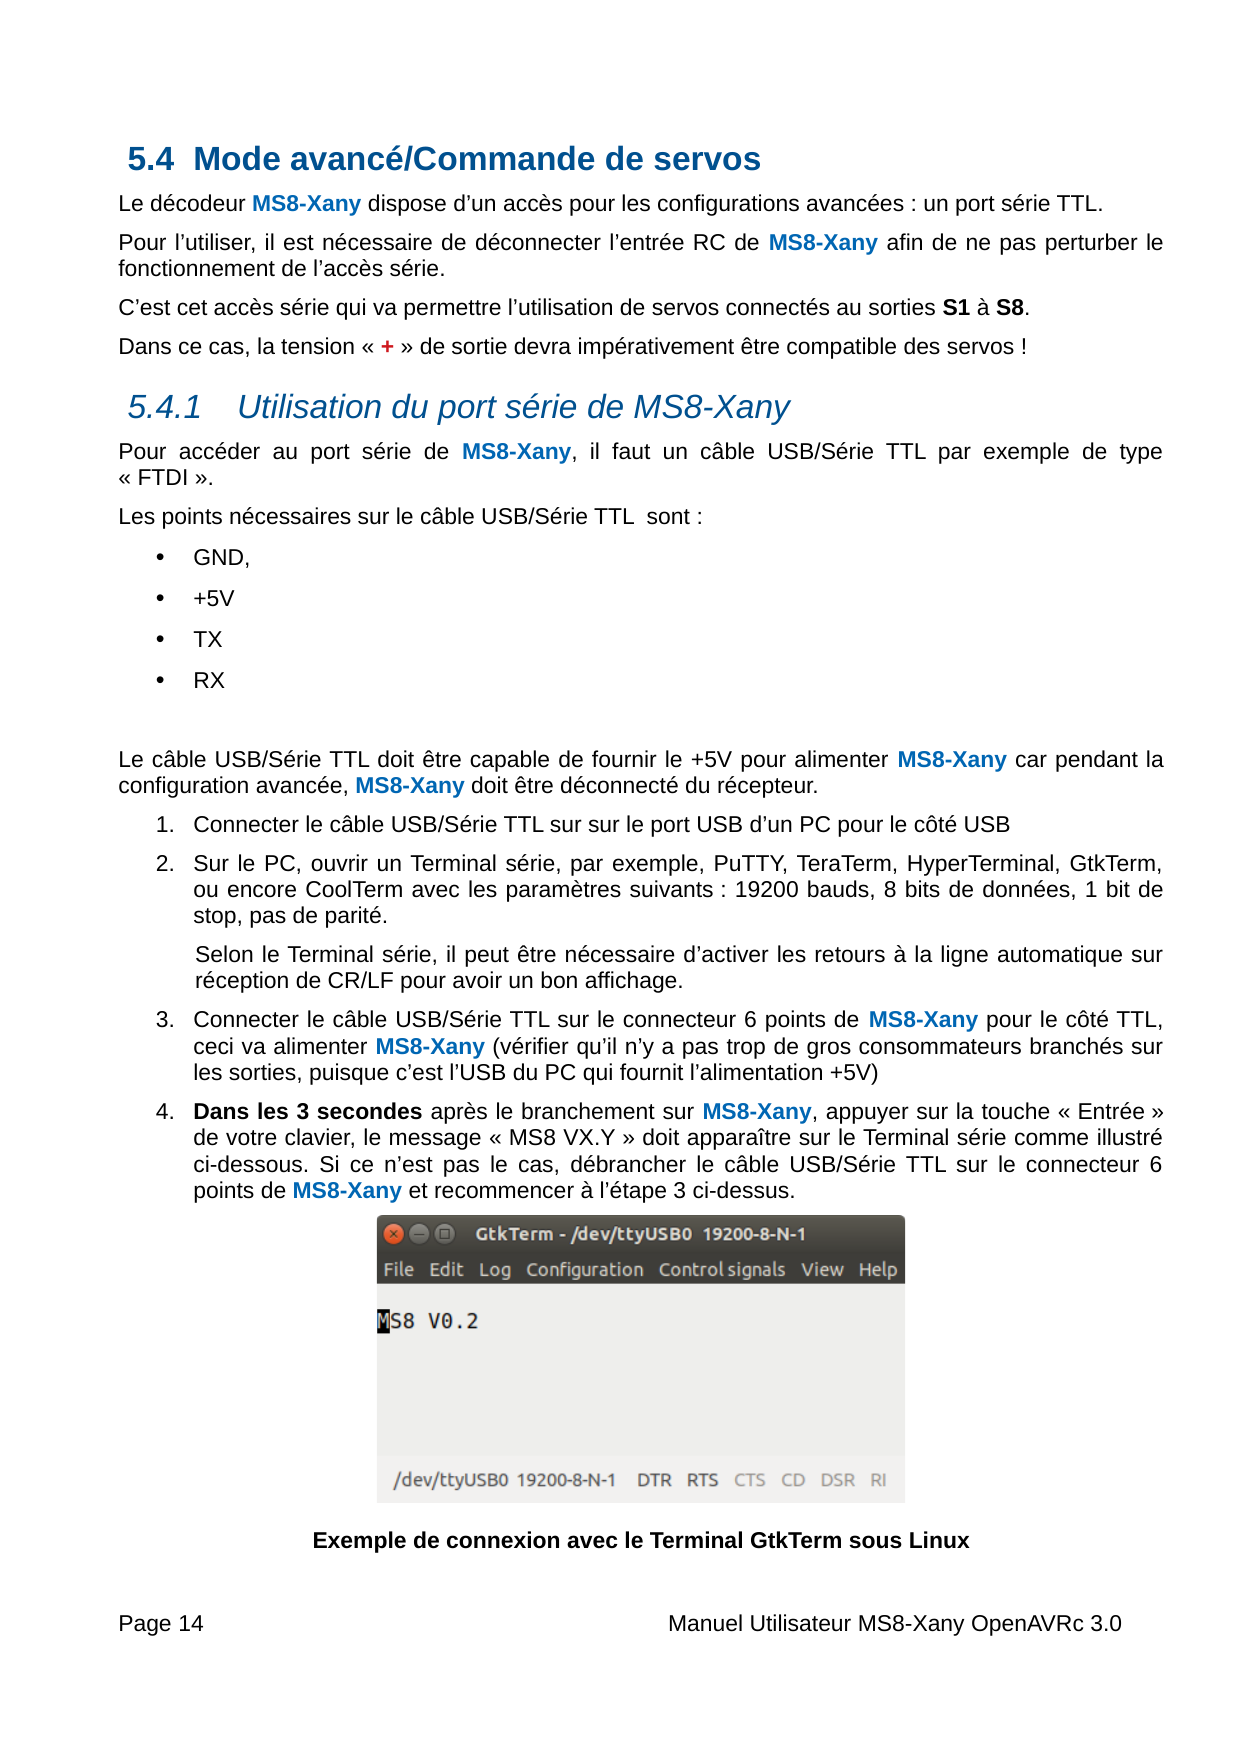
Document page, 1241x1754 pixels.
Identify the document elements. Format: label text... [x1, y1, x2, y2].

text C’est cet accès série qui va permettre l’utilisation de servos connectés au sorties S1 à S8. [118, 294, 1164, 321]
picture [376, 1215, 906, 1503]
list GND, [156, 542, 1164, 570]
list Dans les 3 secondes après le branchement sur MS8-Xany, appuyer sur la touche « Entrée » de votre clavier, le message « MS8 VX.Y » doit apparaître sur le Terminal série comme illustré ci-dessous. Si ce n’est pas le cas, débrancher le câble USB/Série TTL sur le connecteur 6 points de MS8-Xany et recommencer à l’étape 3 ci-dessus. [156, 1098, 1164, 1203]
list +5V [156, 583, 1164, 612]
text Selon le Terminal série, il peut être nécessaire d’activer les retours à la ligne automatique sur réception de CR/LF pour avoir un bon affichage. [195, 941, 1164, 994]
list Sur le PC, ouvrir un Terminal série, par exemple, PuTTY, TeraTerm, HyperTerminal, GtkTerm, ou encore CoolTerm avec les paramètres suivants : 19200 bauds, 8 bits de données, 1 bit de stop, pas de parité. [156, 849, 1164, 929]
text Pour accéder au port série de MS8-Xany, il faut un câble USB/Série TTL par exemple de type « FTDI ». [118, 438, 1164, 490]
text Les points nécessaires sur le câble USB/Série TTL sont : [118, 503, 1164, 529]
list Connecter le câble USB/Série TTL sur sur le port USB d’un PC pour le côté USB [156, 811, 1164, 837]
text Pour l’utiliser, il est nécessaire de déconnecter l’entrée RC de MS8-Xany afin de ne pas perturber le fonctionnement de l’accès série. [118, 229, 1164, 282]
list RX [156, 665, 1164, 694]
list TX [156, 624, 1164, 653]
text Le décodeur MS8-Xany dispose d’un accès pour les configurations avancées : un port série TTL. [118, 190, 1164, 216]
subtitle Utilisation du port série de MS8-Xany [118, 386, 1164, 425]
text Exemple de connexion avec le Terminal GtkTerm sous Linux [118, 1527, 1164, 1553]
list Connecter le câble USB/Série TTL sur le connecteur 6 points de MS8-Xany pour le côté TTL, ceci va alimenter MS8-Xany (vérifier qu’il n’y a pas trop de gros consommateurs branchés sur les sorties, puisque c’est l’USB du PC qui fournit l’alimentation +5V) [156, 1006, 1164, 1085]
text Le câble USB/Série TTL doit être capable de fournir le +5V pour alimenter MS8-Xany car pendant la configuration avancée, MS8-Xany doit être déconnecté du récepteur. [118, 746, 1164, 798]
subtitle Mode avancé/Commande de servos [118, 139, 1164, 178]
text Dans ce cas, la tension « + » de sortie devra impérativement être compatible des servos ! [118, 333, 1164, 359]
